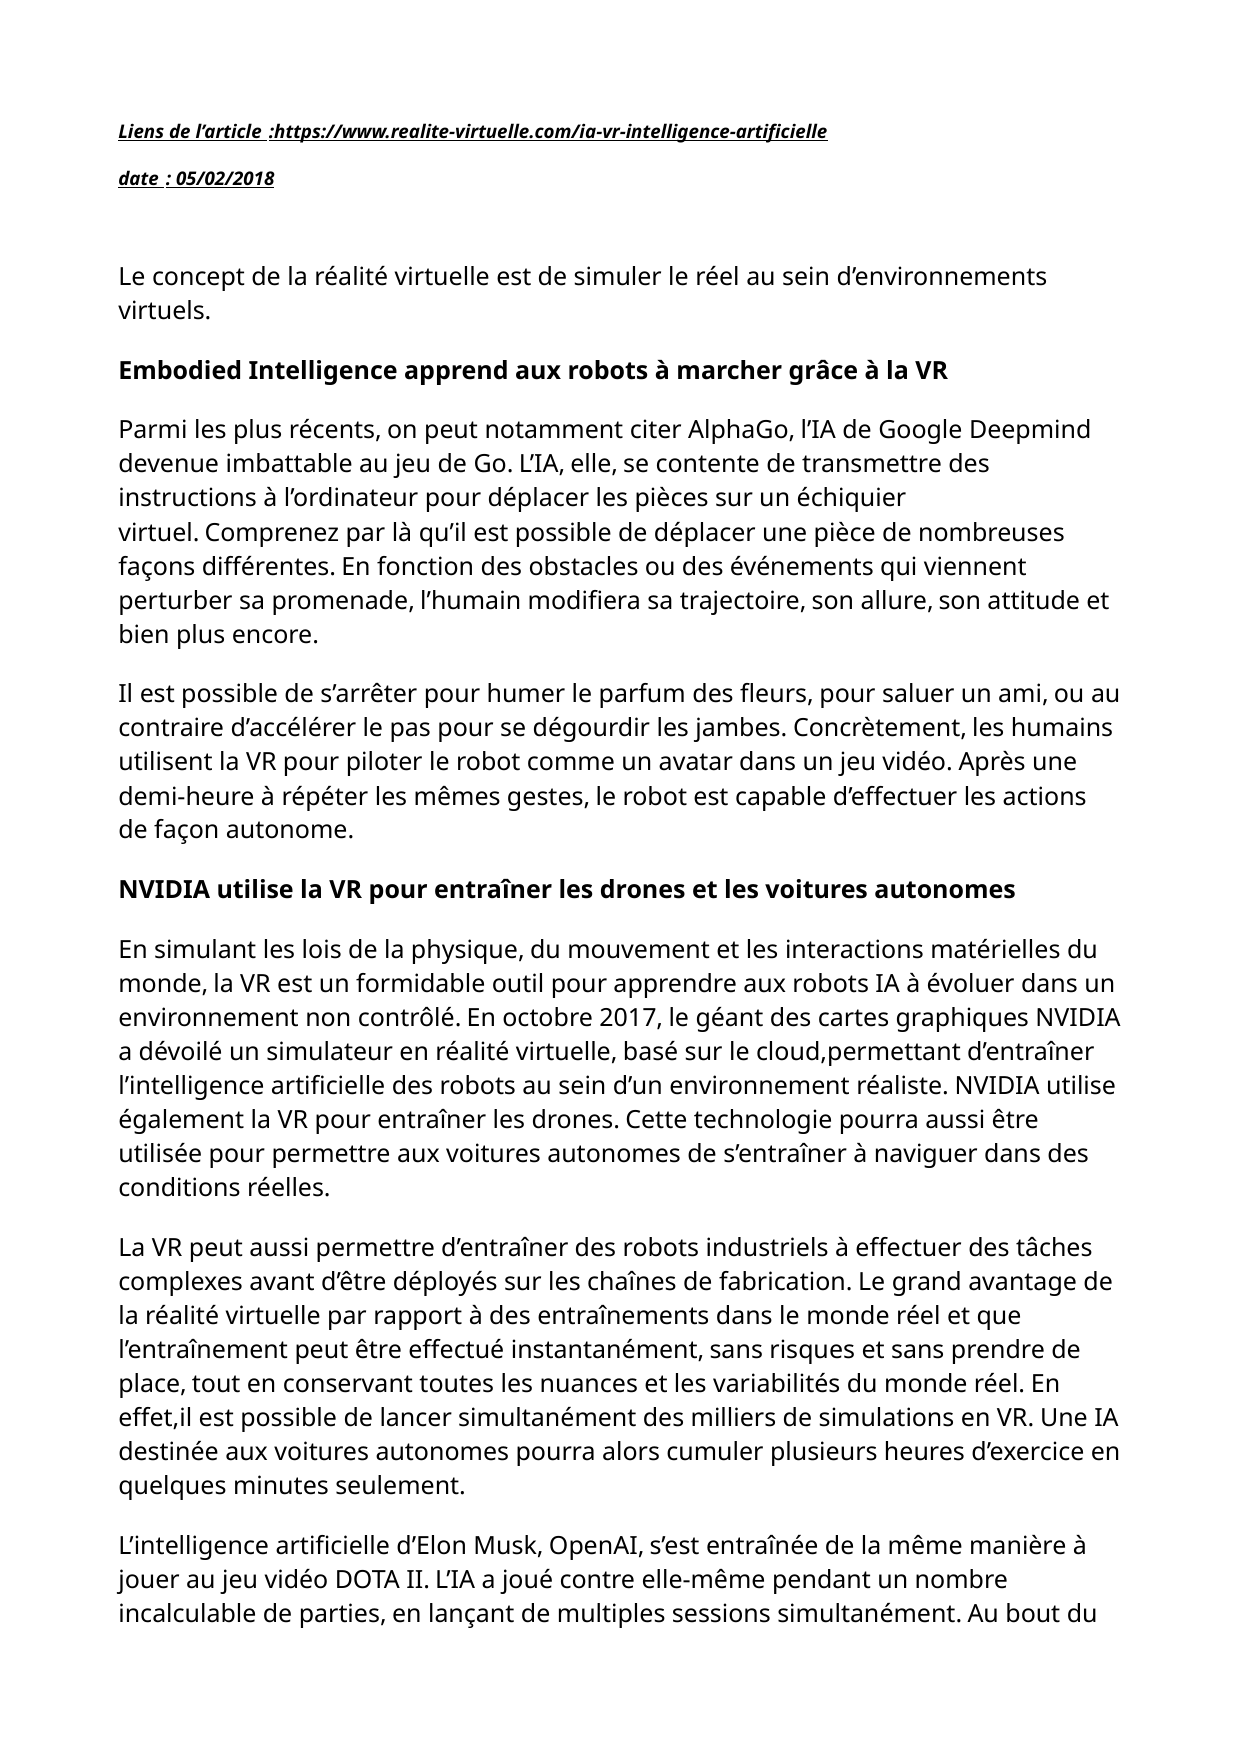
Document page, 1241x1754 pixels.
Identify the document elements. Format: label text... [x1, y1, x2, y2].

text date : 05/02/2018 [118, 165, 1122, 191]
text Le concept de la réalité virtuelle est de simuler le réel au sein d’environnements virtuels. Embodied Intelligence apprend aux robots à marcher grâce à la VR Parmi les plus récents, on peut notamment citer AlphaGo, l’IA de Google Deepmind devenue imbattable au jeu de Go. L’IA, elle, se contente de transmettre des instructions à l’ordinateur pour déplacer les pièces sur un échiquier virtuel. Comprenez par là qu’il est possible de déplacer une pièce de nombreuses façons différentes. En fonction des obstacles ou des événements qui viennent perturber sa promenade, l’humain modifiera sa trajectoire, son allure, son attitude et bien plus encore. Il est possible de s’arrêter pour humer le parfum des fleurs, pour saluer un ami, ou au contraire d’accélérer le pas pour se dégourdir les jambes. Concrètement, les humains utilisent la VR pour piloter le robot comme un avatar dans un jeu vidéo. Après une demi-heure à répéter les mêmes gestes, le robot est capable d’effectuer les actions de façon autonome. NVIDIA utilise la VR pour entraîner les drones et les voitures autonomes En simulant les lois de la physique, du mouvement et les interactions matérielles du monde, la VR est un formidable outil pour apprendre aux robots IA à évoluer dans un environnement non contrôlé. En octobre 2017, le géant des cartes graphiques NVIDIA a dévoilé un simulateur en réalité virtuelle, basé sur le cloud,permettant d’entraîner l’intelligence artificielle des robots au sein d’un environnement réaliste. NVIDIA utilise également la VR pour entraîner les drones. Cette technologie pourra aussi être utilisée pour permettre aux voitures autonomes de s’entraîner à naviguer dans des conditions réelles. La VR peut aussi permettre d’entraîner des robots industriels à effectuer des tâches complexes avant d’être déployés sur les chaînes de fabrication. Le grand avantage de la réalité virtuelle par rapport à des entraînements dans le monde réel et que l’entraînement peut être effectué instantanément, sans risques et sans prendre de place, tout en conservant toutes les nuances et les variabilités du monde réel. En effet,il est possible de lancer simultanément des milliers de simulations en VR. Une IA destinée aux voitures autonomes pourra alors cumuler plusieurs heures d’exercice en quelques minutes seulement. L’intelligence artificielle d’Elon Musk, OpenAI, s’est entraînée de la même manière à jouer au jeu vidéo DOTA II. L’IA a joué contre elle-même pendant un nombre incalculable de parties, en lançant de multiples sessions simultanément. Au bout du [118, 259, 1122, 1629]
text Liens de l’article :https://www.realite-virtuelle.com/ia-vr-intelligence-artificielle [118, 118, 1122, 144]
